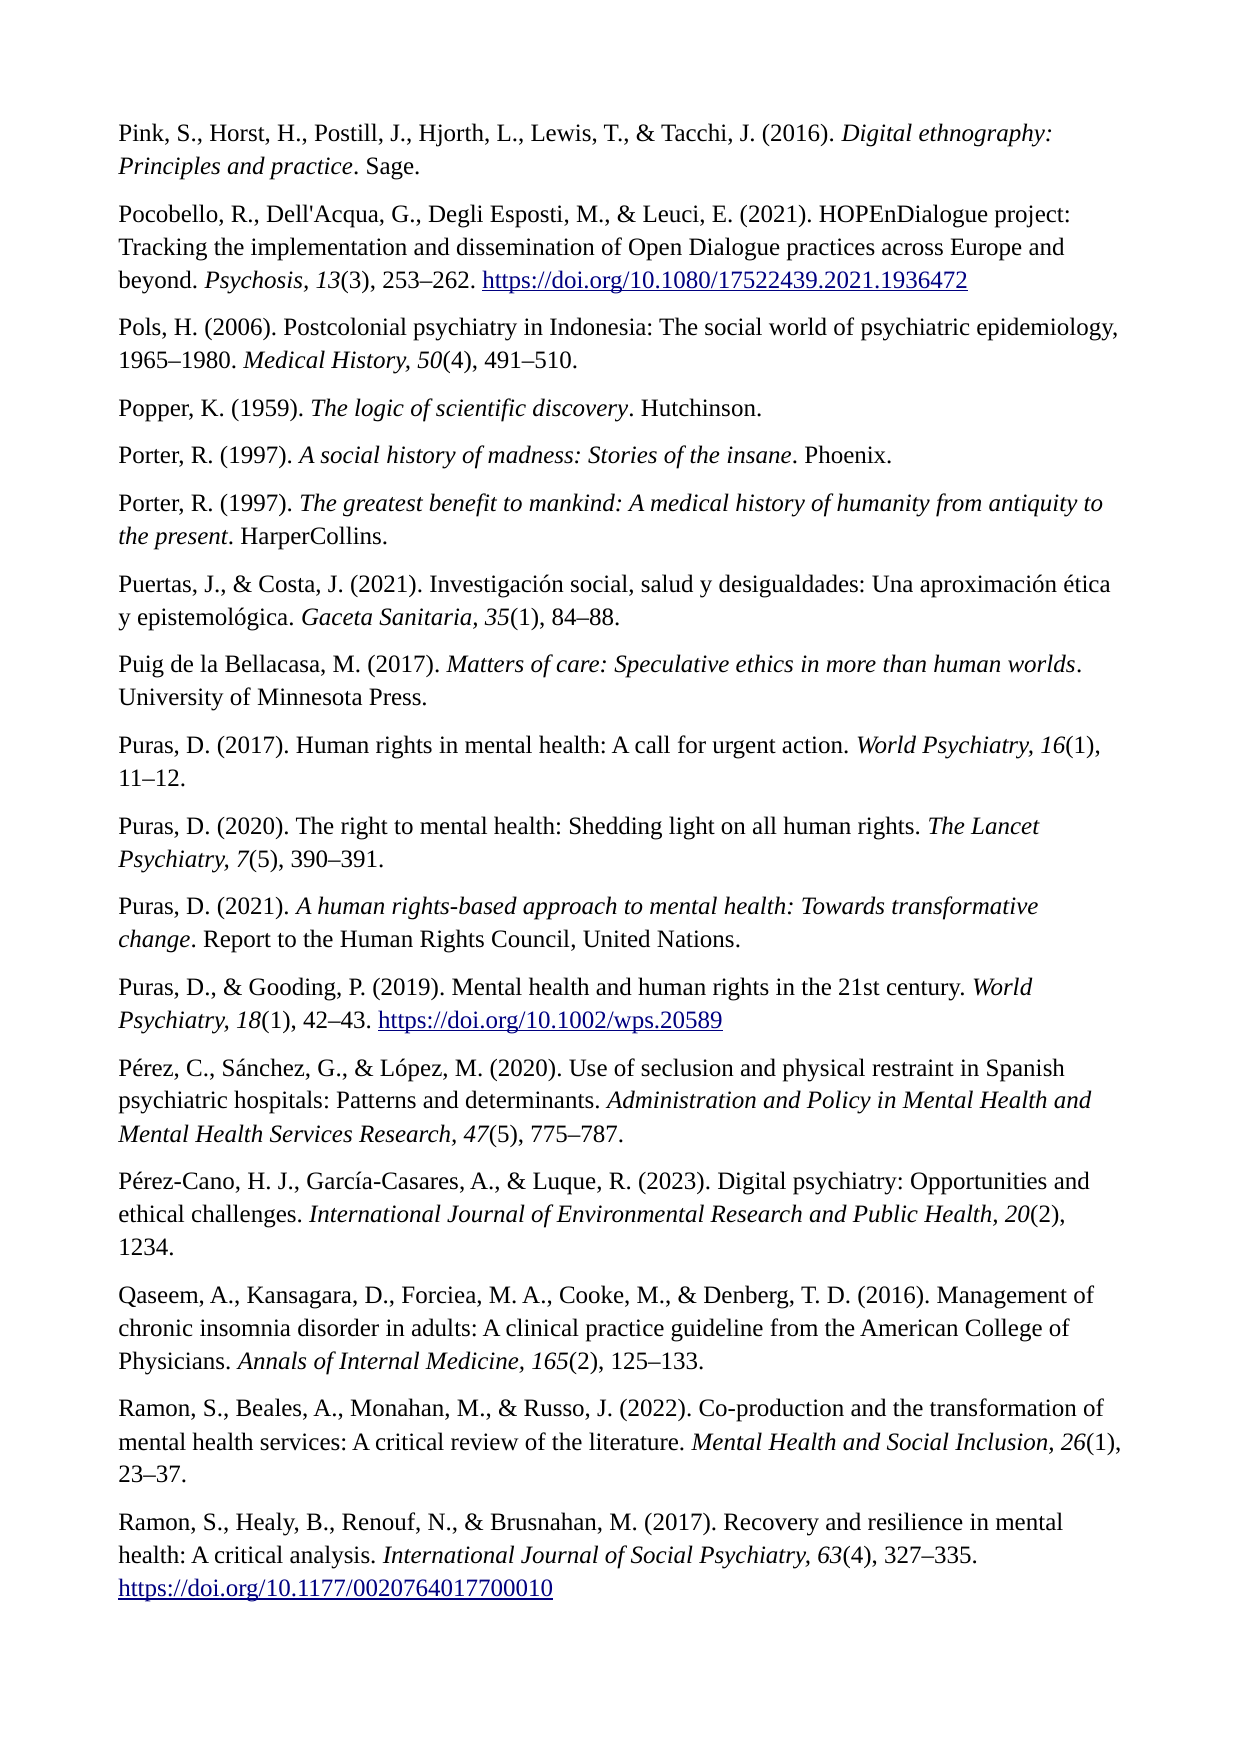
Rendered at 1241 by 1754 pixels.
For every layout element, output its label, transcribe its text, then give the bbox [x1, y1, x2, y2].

text Puras, D. (2020). The right to mental health: Shedding light on all human rights. The Lancet Psychiatry, 7(5), 390–391. [118, 811, 1122, 872]
text Puig de la Bellacasa, M. (2017). Matters of care: Speculative ethics in more than human worlds. University of Minnesota Press. [118, 649, 1122, 711]
text Puras, D., & Gooding, P. (2019). Mental health and human rights in the 21st century. World Psychiatry, 18(1), 42–43. https://doi.org/10.1002/wps.20589 [118, 972, 1122, 1034]
text Pink, S., Horst, H., Postill, J., Hjorth, L., Lewis, T., & Tacchi, J. (2016). Digital ethnography: Principles and practice. Sage. [118, 118, 1122, 180]
text Popper, K. (1959). The logic of scientific discovery. Hutchinson. [118, 393, 1122, 422]
text Puertas, J., & Costa, J. (2021). Investigación social, salud y desigualdades: Una aproximación ética y epistemológica. Gaceta Sanitaria, 35(1), 84–88. [118, 569, 1122, 631]
text Pérez-Cano, H. J., García-Casares, A., & Luque, R. (2023). Digital psychiatry: Opportunities and ethical challenges. International Journal of Environmental Research and Public Health, 20(2), 1234. [118, 1166, 1122, 1261]
text Porter, R. (1997). A social history of madness: Stories of the insane. Phoenix. [118, 441, 1122, 469]
text Pols, H. (2006). Postcolonial psychiatry in Indonesia: The social world of psychiatric epidemiology, 1965–1980. Medical History, 50(4), 491–510. [118, 312, 1122, 374]
text Puras, D. (2021). A human rights-based approach to mental health: Towards transformative change. Report to the Human Rights Council, United Nations. [118, 891, 1122, 953]
text Qaseem, A., Kansagara, D., Forciea, M. A., Cooke, M., & Denberg, T. D. (2016). Management of chronic insomnia disorder in adults: A clinical practice guideline from the American College of Physicians. Annals of Internal Medicine, 165(2), 125–133. [118, 1280, 1122, 1375]
text Pérez, C., Sánchez, G., & López, M. (2020). Use of seclusion and physical restraint in Spanish psychiatric hospitals: Patterns and determinants. Administration and Policy in Mental Health and Mental Health Services Research, 47(5), 775–787. [118, 1053, 1122, 1147]
text Ramon, S., Healy, B., Renouf, N., & Brusnahan, M. (2017). Recovery and resilience in mental health: A critical analysis. International Journal of Social Psychiatry, 63(4), 327–335. https://doi.org/10.1177/0020764017700010 [118, 1507, 1122, 1602]
text Pocobello, R., Dell'Acqua, G., Degli Esposti, M., & Leuci, E. (2021). HOPEnDialogue project: Tracking the implementation and dissemination of Open Dialogue practices across Europe and beyond. Psychosis, 13(3), 253–262. https://doi.org/10.1080/17522439.2021.1936472 [118, 199, 1122, 293]
text Porter, R. (1997). The greatest benefit to mankind: A medical history of humanity from antiquity to the present. HarperCollins. [118, 488, 1122, 550]
text Puras, D. (2017). Human rights in mental health: A call for urgent action. World Psychiatry, 16(1), 11–12. [118, 730, 1122, 792]
text Ramon, S., Beales, A., Monahan, M., & Russo, J. (2022). Co-production and the transformation of mental health services: A critical review of the literature. Mental Health and Social Inclusion, 26(1), 23–37. [118, 1393, 1122, 1488]
